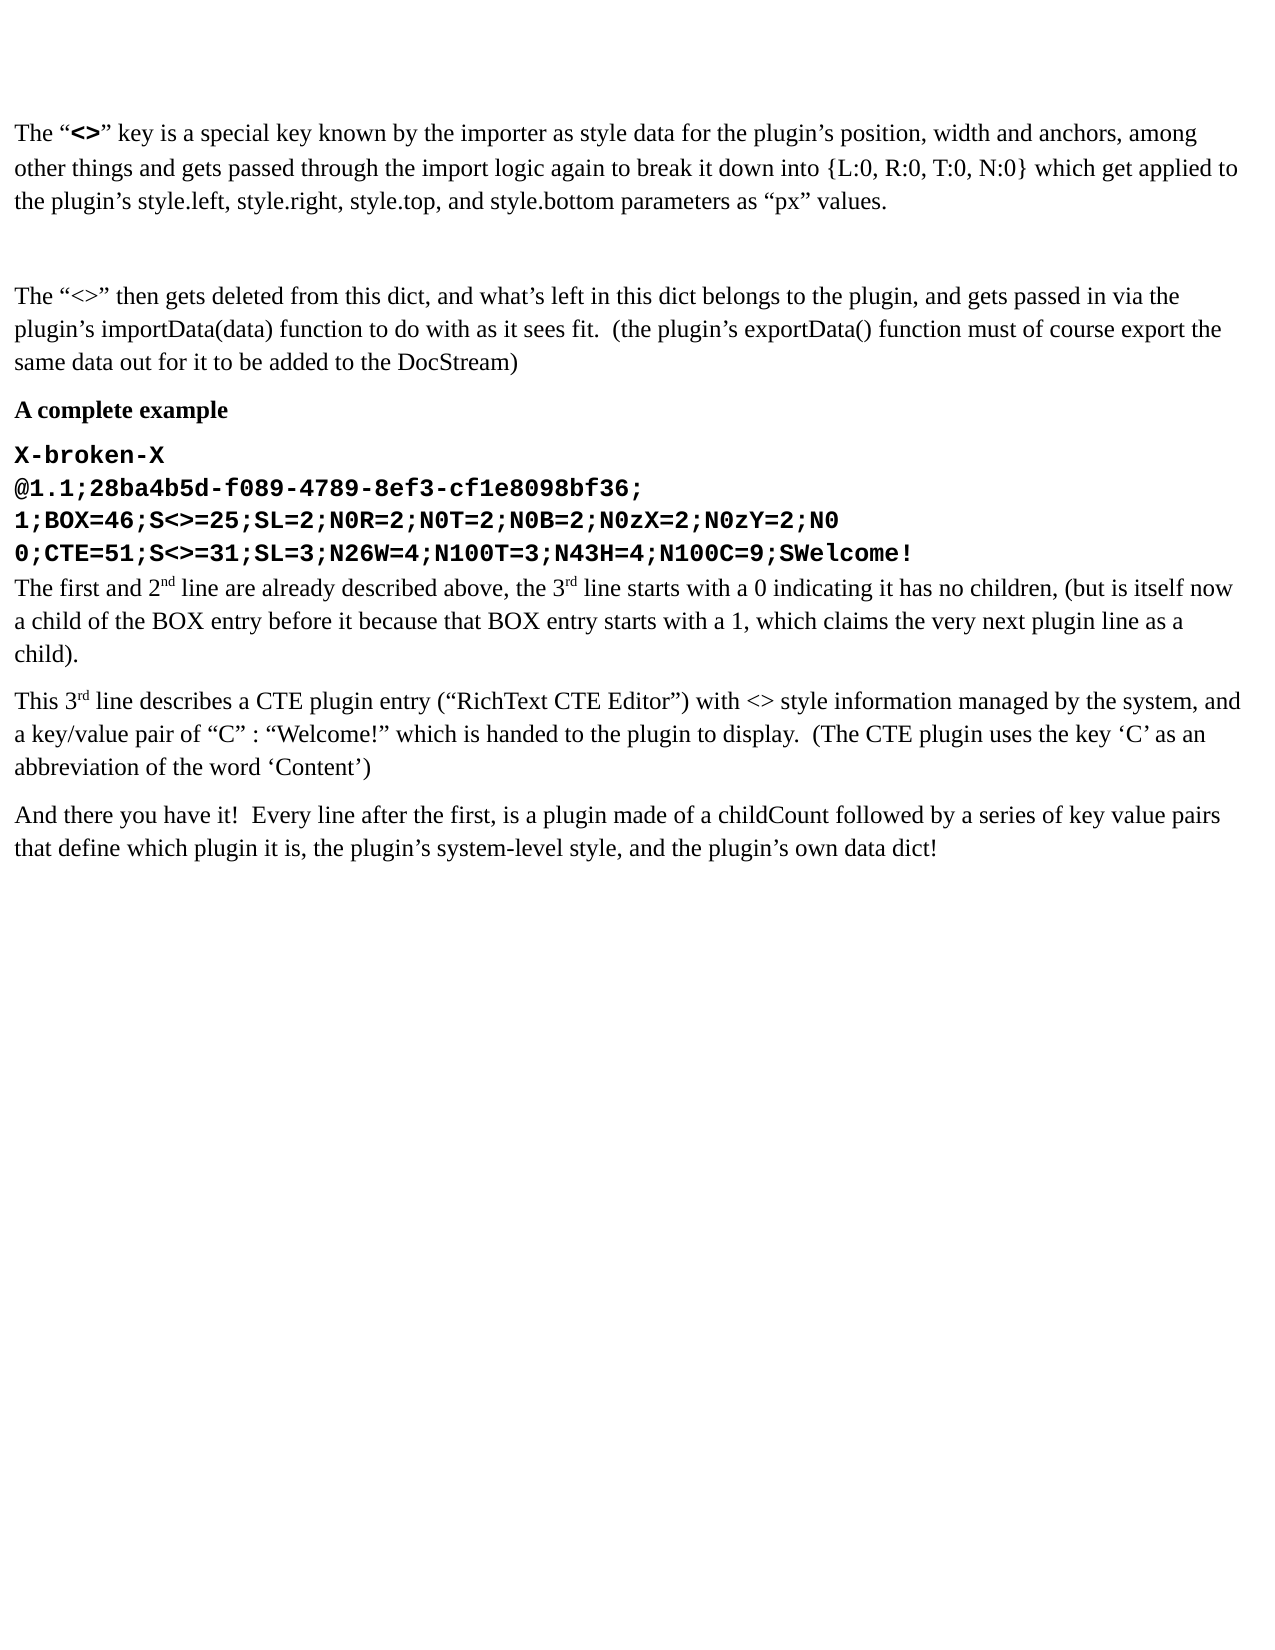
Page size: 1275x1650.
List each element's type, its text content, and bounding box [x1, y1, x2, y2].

text The “<>” then gets deleted from this dict, and what’s left in this dict belongs to the plugin, and gets passed in via the plugin’s importData(data) function to do with as it sees fit. (the plugin’s exportData() function must of course export the same data out for it to be added to the DocStream) [14, 281, 1242, 376]
text 1;BOX=46;S<>=25;SL=2;N0R=2;N0T=2;N0B=2;N0zX=2;N0zY=2;N0 [14, 508, 1242, 536]
text This 3rd line describes a CTE plugin entry (“RichText CTE Editor”) with <> style information managed by the system, and a key/value pair of “C” : “Welcome!” which is handed to the plugin to display. (The CTE plugin uses the key ‘C’ as an abbreviation of the word ‘Content’) [14, 686, 1242, 781]
text The first and 2nd line are already described above, the 3rd line starts with a 0 indicating it has no children, (but is itself now a child of the BOX entry before it because that BOX entry starts with a 1, which claims the very next plugin line as a child). [14, 573, 1242, 667]
text The “<>” key is a special key known by the importer as style data for the plugin’s position, width and anchors, among other things and gets passed through the import logic again to break it down into {L:0, R:0, T:0, N:0} which get applied to the plugin’s style.left, style.right, style.top, and style.bottom parameters as “px” values. [14, 118, 1242, 215]
text A complete example [14, 395, 1242, 424]
text 0;CTE=51;S<>=31;SL=3;N26W=4;N100T=3;N43H=4;N100C=9;SWelcome! [14, 540, 1242, 568]
text X-broken-X [14, 443, 1242, 471]
text @1.1;28ba4b5d-f089-4789-8ef3-cf1e8098bf36; [14, 475, 1242, 503]
text And there you have it! Every line after the first, is a plugin made of a childCount followed by a series of key value pairs that define which plugin it is, the plugin’s system-level style, and the plugin’s own data dict! [14, 800, 1242, 862]
